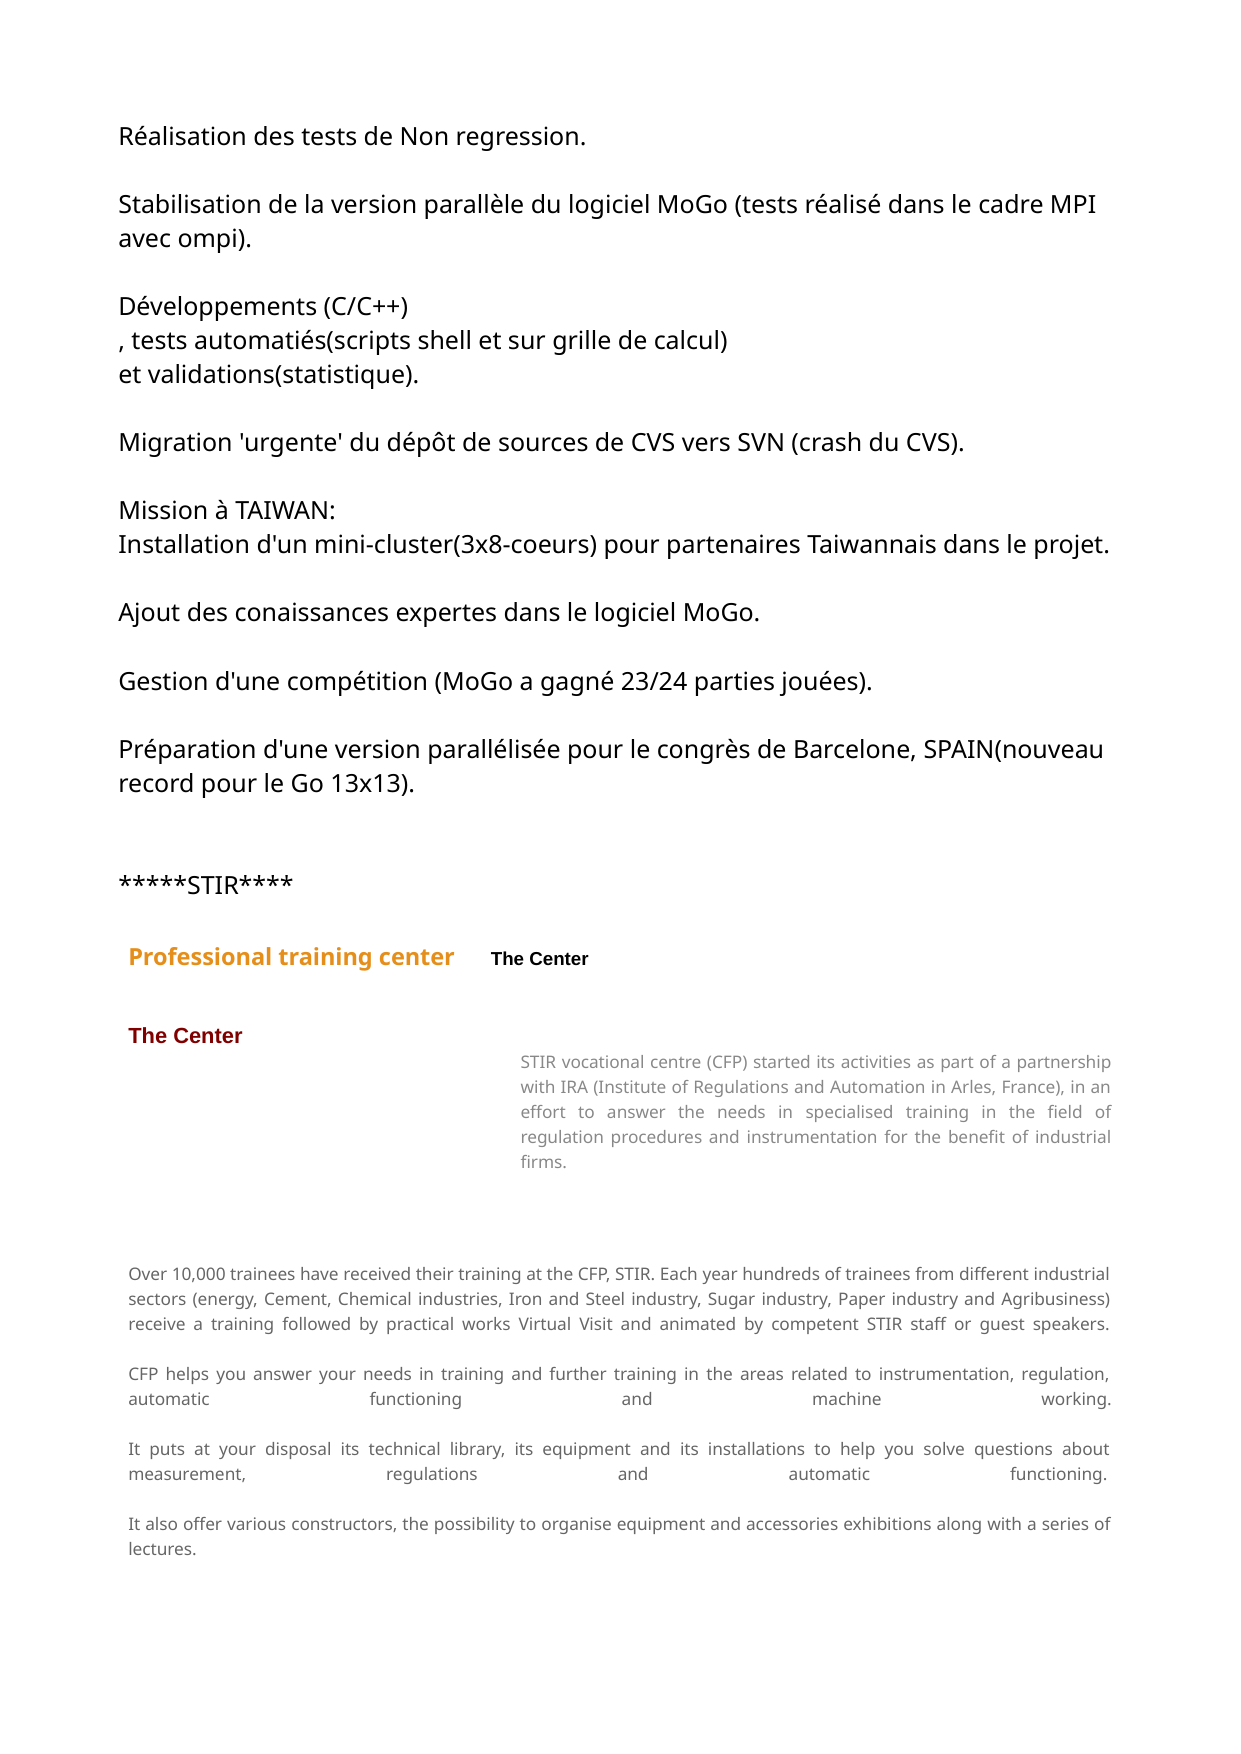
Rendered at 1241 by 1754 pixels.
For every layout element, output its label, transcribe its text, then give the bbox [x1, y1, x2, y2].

table_cell Over 10,000 trainees have received their training at the CFP, STIR. Each year hundreds of trainees from different industrial sectors (energy, Cement, Chemical industries, Iron and Steel industry, Sugar industry, Paper industry and Agribusiness) receive a training followed by practical works Virtual Visit and animated by competent STIR staff or guest speakers. CFP helps you answer your needs in training and further training in the areas related to instrumentation, regulation, automatic functioning and machine working. It puts at your disposal its technical library, its equipment and its installations to help you solve questions about measurement, regulations and automatic functioning. It also offer various constructors, the possibility to organise equipment and accessories exhibitions along with a series of lectures. [128, 1261, 1112, 1590]
table_header [128, 1014, 1112, 1019]
table_header [128, 1590, 1112, 1595]
text *****STIR**** [118, 867, 1122, 902]
table_header [118, 983, 1102, 1014]
text Gestion d'une compétition (MoGo a gagné 23/24 parties jouées). [118, 663, 1122, 697]
text Préparation d'une version parallélisée pour le congrès de Barcelone, SPAIN(nouveau record pour le Go 13x13). [118, 731, 1122, 799]
table_header Professional training center The Center [128, 936, 909, 978]
table_header [128, 936, 1112, 983]
text Migration 'urgente' du dépôt de sources de CVS vers SVN (crash du CVS). [118, 425, 1122, 459]
table_cell [128, 1232, 1112, 1261]
text Réalisation des tests de Non regression. [118, 118, 1122, 152]
text Ajout des conaissances expertes dans le logiciel MoGo. [118, 595, 1122, 629]
table_header The Center [128, 1024, 1112, 1049]
text Installation d'un mini-cluster(3x8-coeurs) pour partenaires Taiwannais dans le projet. [118, 527, 1122, 561]
text Stabilisation de la version parallèle du logiciel MoGo (tests réalisé dans le cadre MPI avec ompi). [118, 186, 1122, 254]
text , tests automatiés(scripts shell et sur grille de calcul) [118, 322, 1122, 357]
text Mission à TAIWAN: [118, 493, 1122, 527]
table_cell [128, 1019, 1112, 1023]
table_cell STIR vocational centre (CFP) started its activities as part of a partnership with IRA (Institute of Regulations and Automation in Arles, France), in an effort to answer the needs in specialised training in the field of regulation procedures and instrumentation for the benefit of industrial firms. [128, 1049, 1112, 1232]
text Développements (C/C++) [118, 288, 1122, 322]
text et validations(statistique). [118, 357, 1122, 391]
